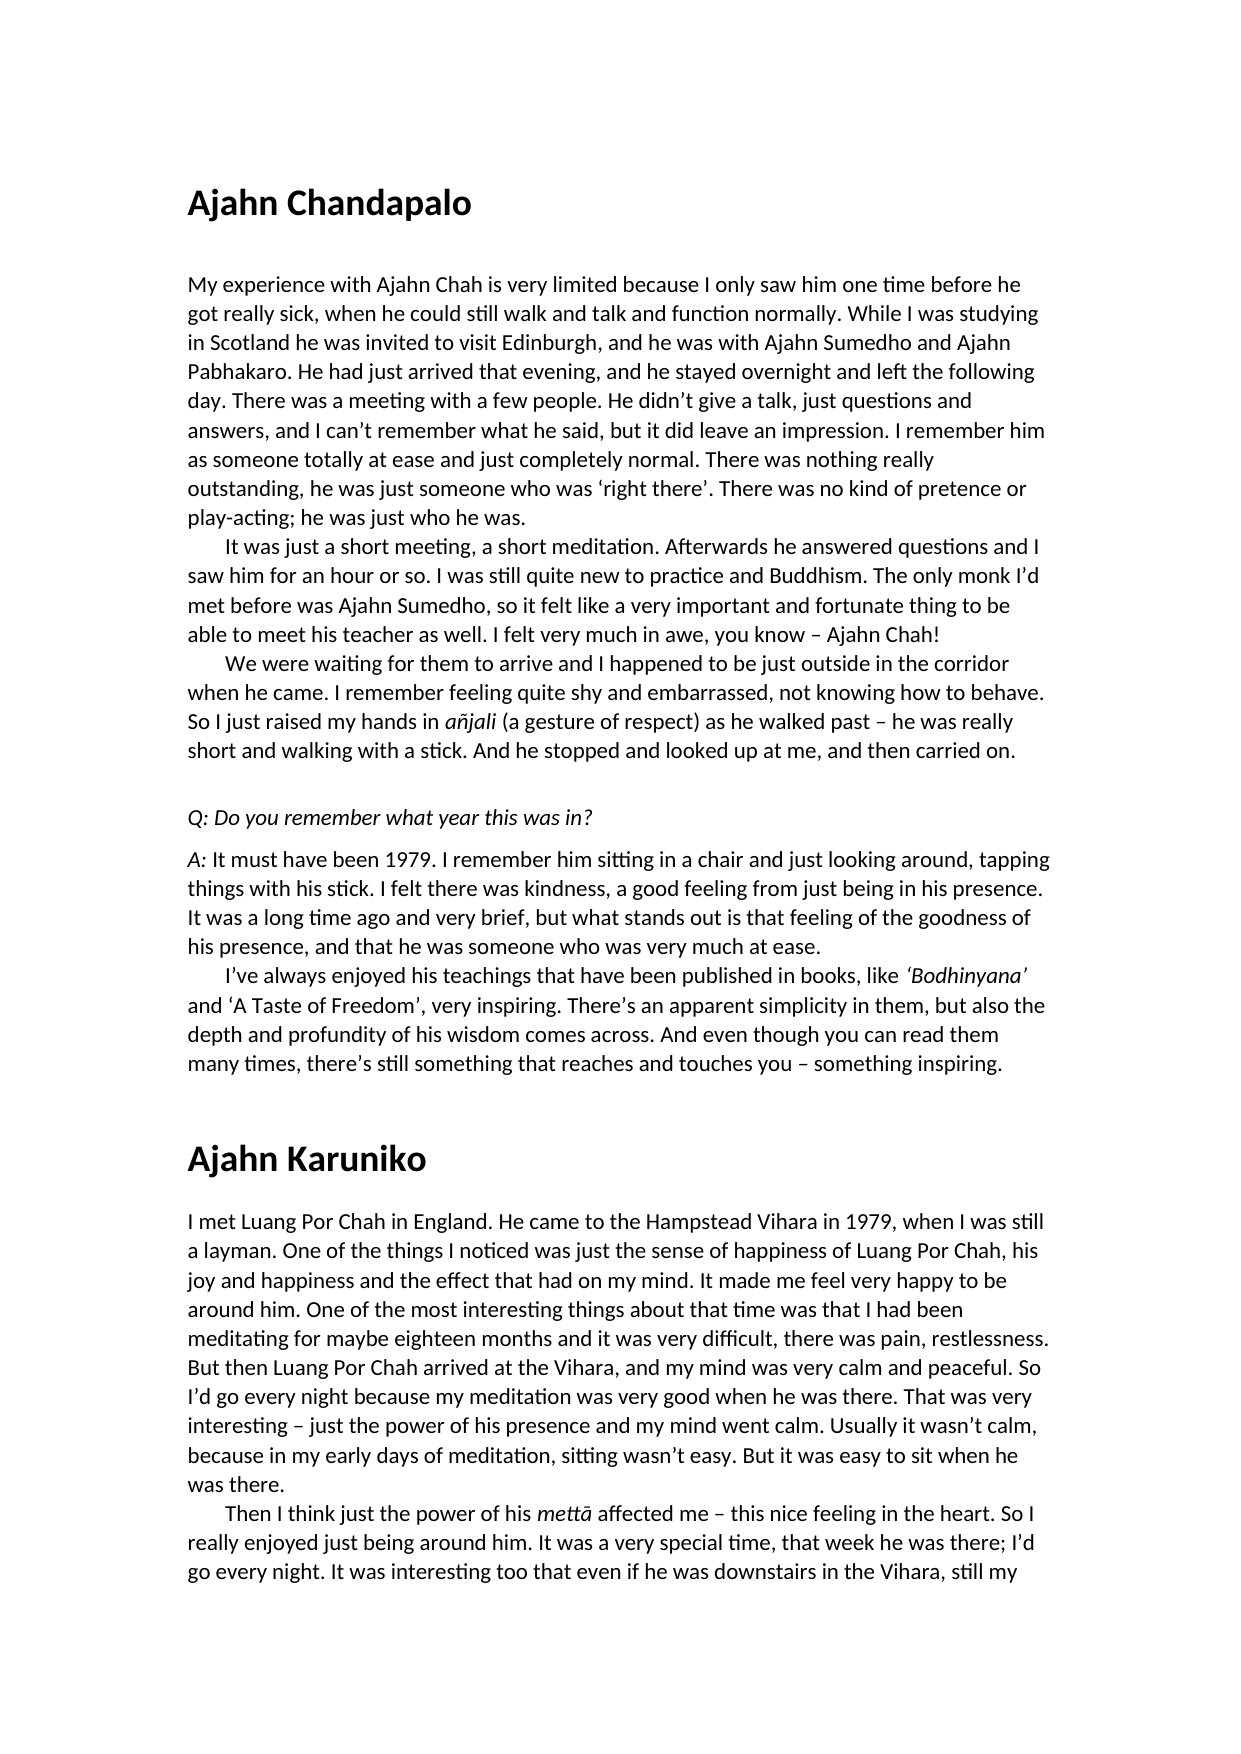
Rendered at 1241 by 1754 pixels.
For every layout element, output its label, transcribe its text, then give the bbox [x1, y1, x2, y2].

text My experience with Ajahn Chah is very limited because I only saw him one time before he got really sick, when he could still walk and talk and function normally. While I was studying in Scotland he was invited to visit Edinburgh, and he was with Ajahn Sumedho and Ajahn Pabhakaro. He had just arrived that evening, and he stayed overnight and left the following day. There was a meeting with a few people. He didn’t give a talk, just questions and answers, and I can’t remember what he said, but it did leave an impression. I remember him as someone totally at ease and just completely normal. There was nothing really outstanding, he was just someone who was ‘right there’. There was no kind of pretence or play-acting; he was just who he was. [187, 269, 1053, 531]
text It was just a short meeting, a short meditation. Afterwards he answered questions and I saw him for an hour or so. I was still quite new to practice and Buddhism. The only monk I’d met before was Ajahn Sumedho, so it felt like a very important and fortunate thing to be able to meet his teacher as well. I felt very much in awe, you know – Ajahn Chah! [187, 531, 1053, 648]
text Ajahn Chandapalo [187, 179, 1053, 225]
text Q: Do you remember what year this was in? [187, 802, 1053, 831]
text Ajahn Karuniko [187, 1135, 1053, 1181]
text I met Luang Por Chah in England. He came to the Hampstead Vihara in 1979, when I was still a layman. One of the things I noticed was just the sense of happiness of Luang Por Chah, his joy and happiness and the effect that had on my mind. It made me feel very happy to be around him. One of the most interesting things about that time was that I had been meditating for maybe eighteen months and it was very difficult, there was pain, restlessness. But then Luang Por Chah arrived at the Vihara, and my mind was very calm and peaceful. So I’d go every night because my meditation was very good when he was there. That was very interesting – just the power of his presence and my mind went calm. Usually it wasn’t calm, because in my early days of meditation, sitting wasn’t easy. But it was easy to sit when he was there. [187, 1206, 1053, 1498]
text A: It must have been 1979. I remember him sitting in a chair and just looking around, tapping things with his stick. I felt there was kindness, a good feeling from just being in his presence. It was a long time ago and very brief, but what stands out is that feeling of the goodness of his presence, and that he was someone who was very much at ease. [187, 844, 1053, 960]
text I’ve always enjoyed his teachings that have been published in books, like ‘Bodhinyana’ and ‘A Taste of Freedom’, very inspiring. There’s an apparent simplicity in them, but also the depth and profundity of his wisdom comes across. And even though you can read them many times, there’s still something that reaches and touches you – something inspiring. [187, 960, 1053, 1077]
text We were waiting for them to arrive and I happened to be just outside in the corridor when he came. I remember feeling quite shy and embarrassed, not knowing how to behave. So I just raised my hands in añjali (a gesture of respect) as he walked past – he was really short and walking with a stick. And he stopped and looked up at me, and then carried on. [187, 648, 1053, 764]
text Then I think just the power of his mettā affected me – this nice feeling in the heart. So I really enjoyed just being around him. It was a very special time, that week he was there; I’d go every night. It was interesting too that even if he was downstairs in the Vihara, still my [187, 1498, 1053, 1585]
